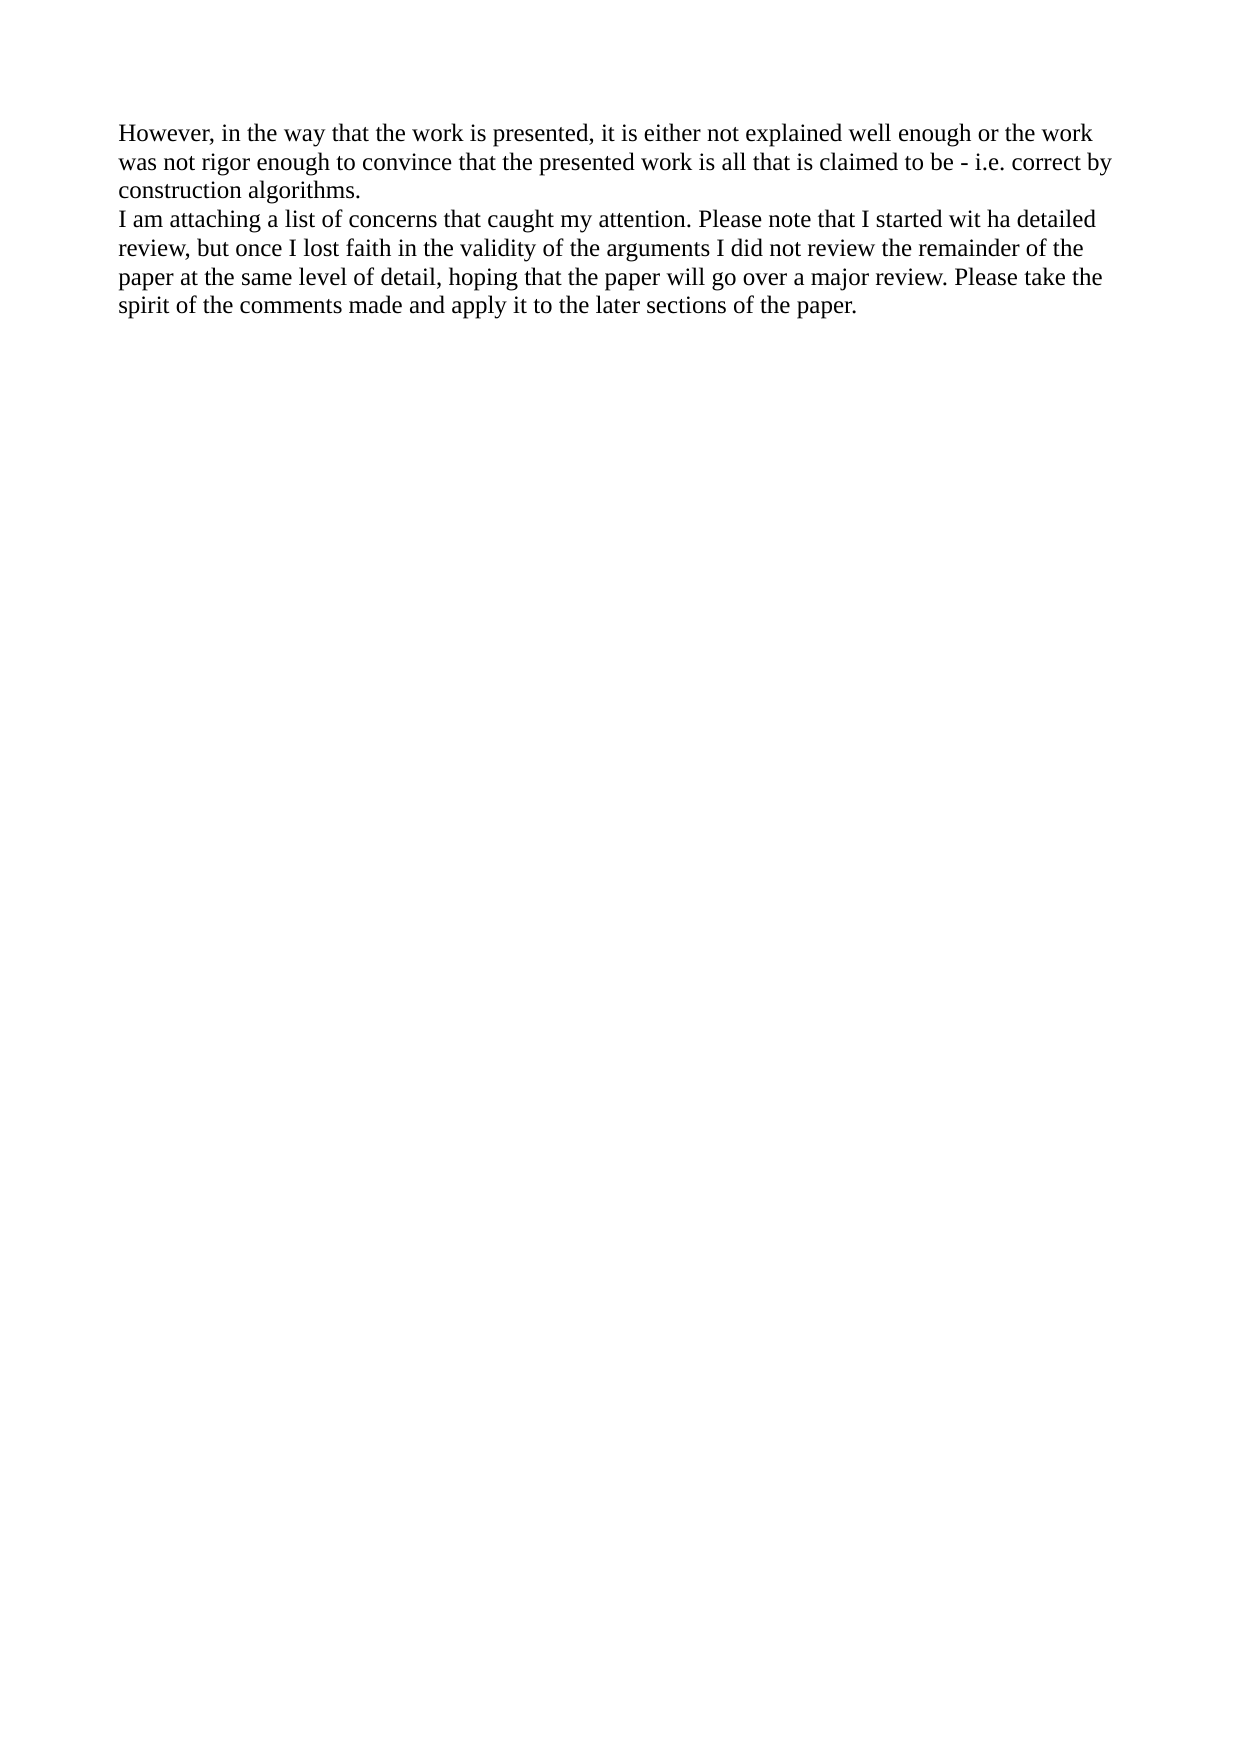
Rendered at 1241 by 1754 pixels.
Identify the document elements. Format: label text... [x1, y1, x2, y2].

text However, in the way that the work is presented, it is either not explained well enough or the work was not rigor enough to convince that the presented work is all that is claimed to be - i.e. correct by construction algorithms. [118, 118, 1122, 204]
text I am attaching a list of concerns that caught my attention. Please note that I started wit ha detailed review, but once I lost faith in the validity of the arguments I did not review the remainder of the paper at the same level of detail, hoping that the paper will go over a major review. Please take the spirit of the comments made and apply it to the later sections of the paper. [118, 204, 1122, 319]
